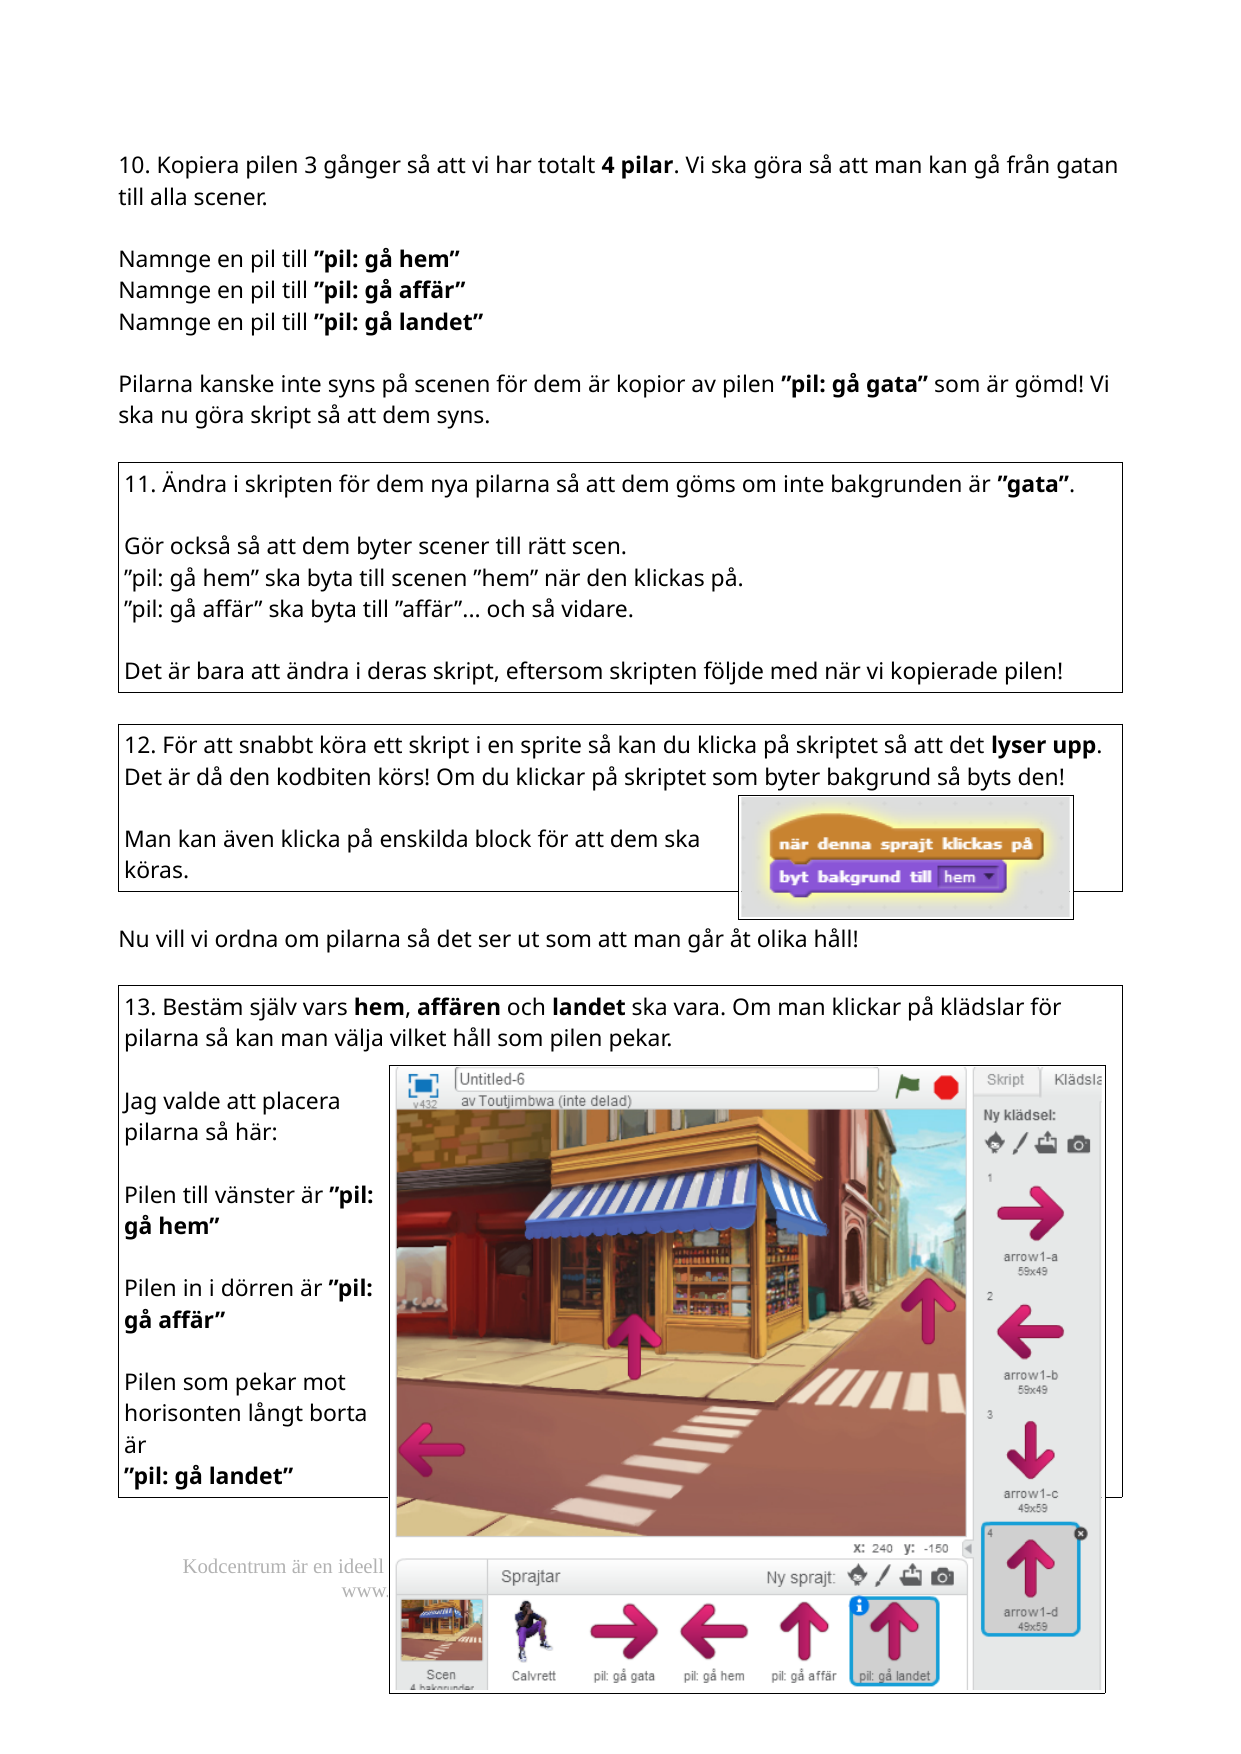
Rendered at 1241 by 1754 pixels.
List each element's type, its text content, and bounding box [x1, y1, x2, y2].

text Pilarna kanske inte syns på scenen för dem är kopior av pilen ”pil: gå gata” som är gömd! Vi ska nu göra skript så att dem syns. [118, 368, 1122, 431]
table_header 11. Ändra i skripten för dem nya pilarna så att dem göms om inte bakgrunden är ”gata”. Gör också så att dem byter scener till rätt scen. ”pil: gå hem” ska byta till scenen ”hem” när den klickas på. ”pil: gå affär” ska byta till ”affär”... och så vidare. Det är bara att ändra i deras skript, eftersom skripten följde med när vi kopierade pilen! [119, 463, 1122, 692]
picture [741, 797, 1070, 917]
picture [391, 1067, 1102, 1690]
text Namnge en pil till ”pil: gå landet” [118, 306, 1122, 337]
table_header [739, 796, 1073, 919]
table_header 12. För att snabbt köra ett skript i en sprite så kan du klicka på skriptet så att det lyser upp. Det är då den kodbiten körs! Om du klickar på skriptet som byter bakgrund så byts den! Man kan även klicka på enskilda block för att dem ska köras. [119, 725, 1122, 891]
text Namnge en pil till ”pil: gå hem” [118, 243, 1122, 274]
text Namnge en pil till ”pil: gå affär” [118, 274, 1122, 306]
table_header 13. Bestäm själv vars hem, affären och landet ska vara. Om man klickar på klädslar för pilarna så kan man välja vilket håll som pilen pekar. Jag valde att placera pilarna så här: Pilen till vänster är ”pil: gå hem” Pilen in i dörren är ”pil: gå affär” Pilen som pekar mot horisonten långt borta är ”pil: gå landet” [390, 1066, 1105, 1693]
table_header 13. Bestäm själv vars hem, affären och landet ska vara. Om man klickar på klädslar för pilarna så kan man välja vilket håll som pilen pekar. Jag valde att placera pilarna så här: Pilen till vänster är ”pil: gå hem” Pilen in i dörren är ”pil: gå affär” Pilen som pekar mot horisonten långt borta är ”pil: gå landet” [119, 986, 1122, 1497]
text Nu vill vi ordna om pilarna så det ser ut som att man går åt olika håll! [118, 923, 1122, 954]
text 10. Kopiera pilen 3 gånger så att vi har totalt 4 pilar. Vi ska göra så att man kan gå från gatan till alla scener. [118, 149, 1122, 212]
